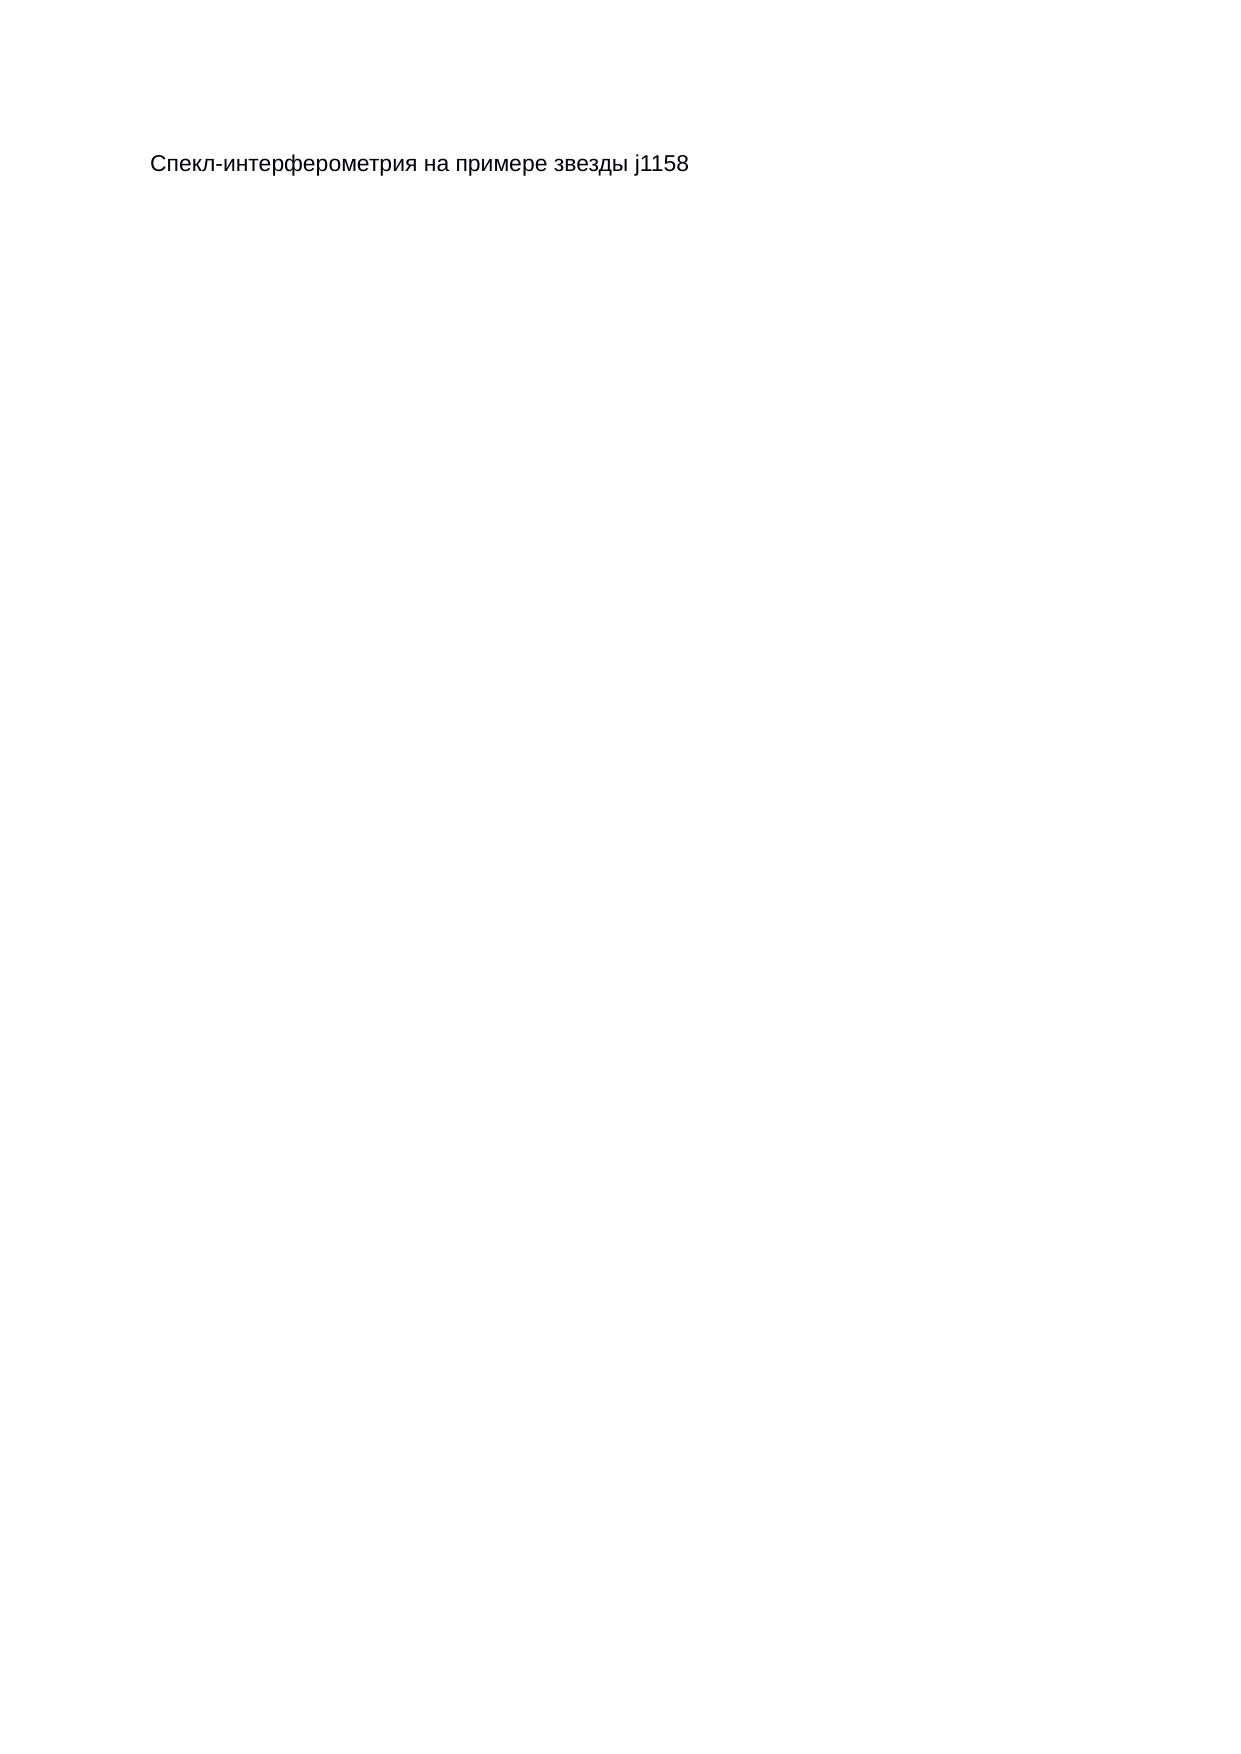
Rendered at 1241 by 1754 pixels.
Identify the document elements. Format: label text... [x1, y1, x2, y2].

text Спекл-интерферометрия на примере звезды j1158 [150, 150, 1090, 176]
